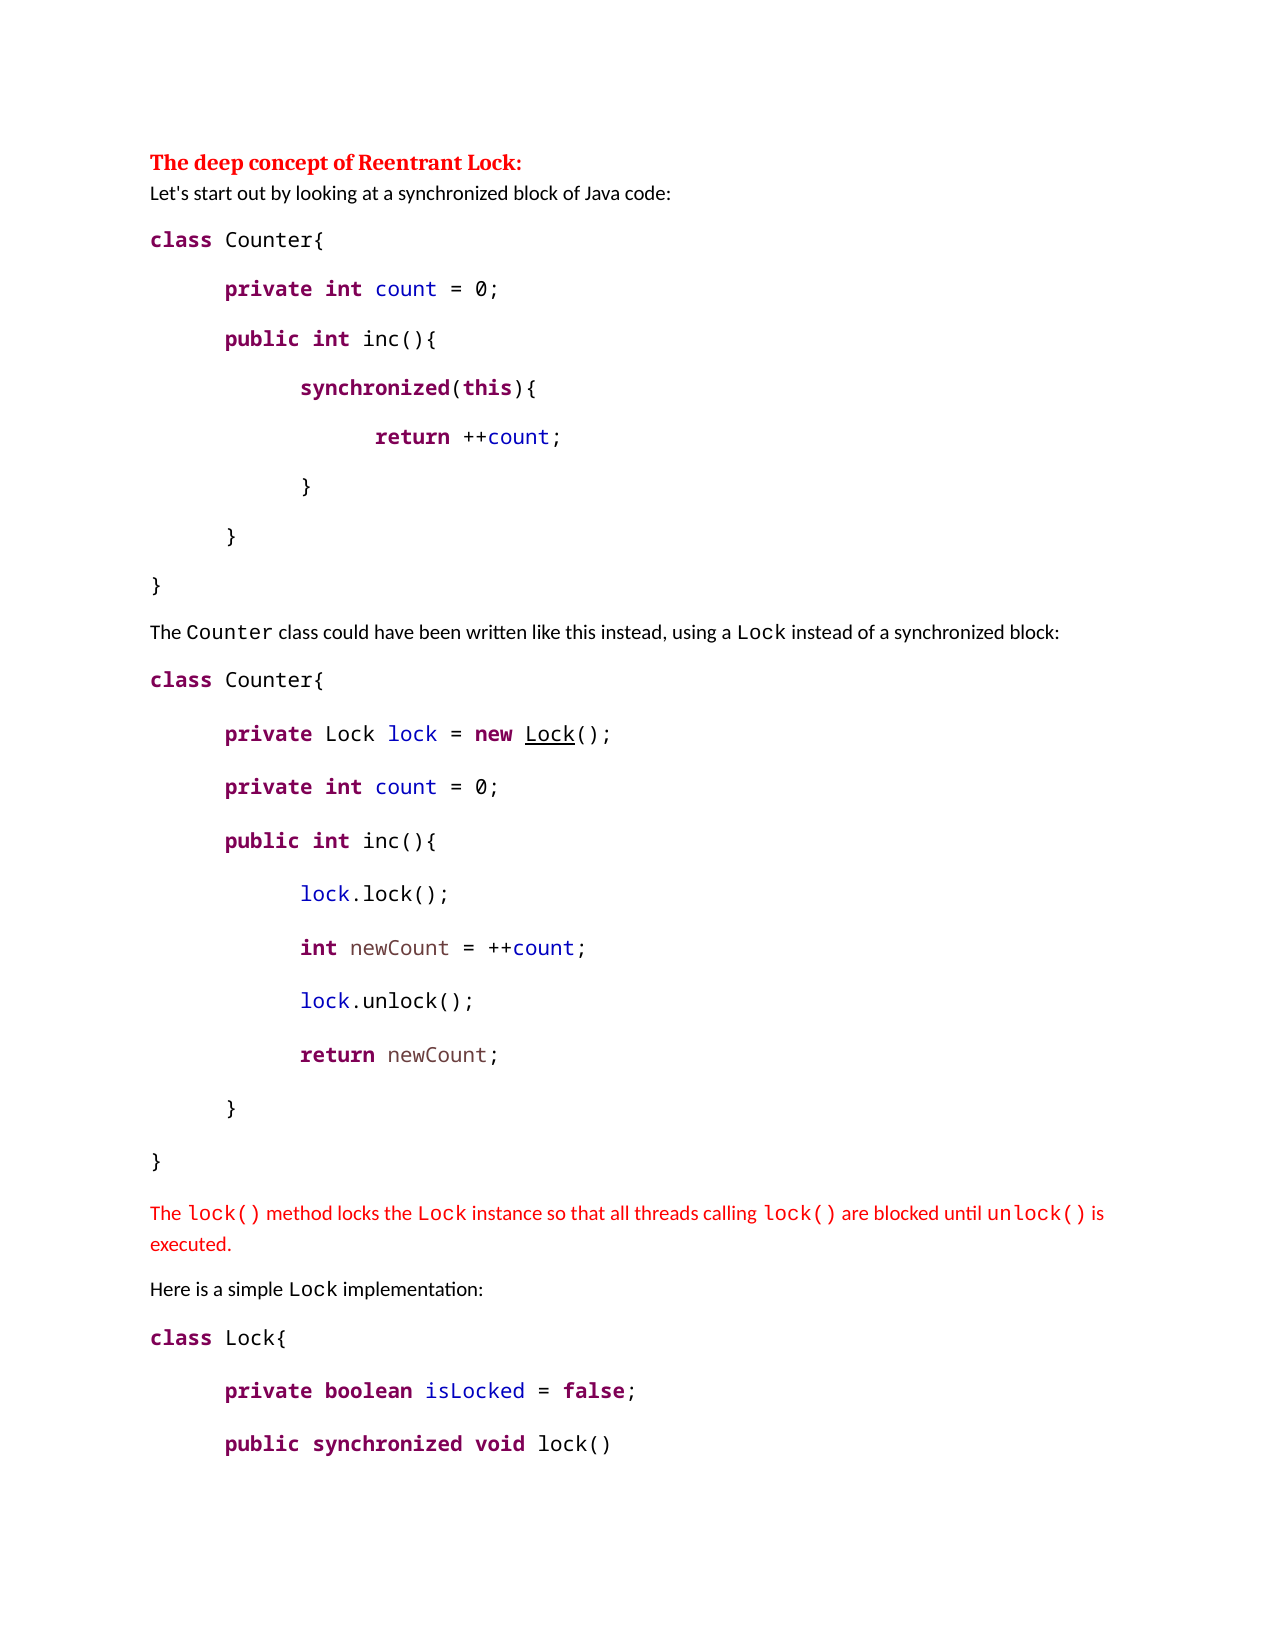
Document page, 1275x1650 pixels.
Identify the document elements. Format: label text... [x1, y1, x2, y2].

text } [150, 570, 1125, 598]
text } [150, 521, 1125, 549]
text return newCount; [150, 1040, 1125, 1068]
text Let's start out by looking at a synchronized block of Java code: [150, 180, 1125, 206]
text int newCount = ++count; [150, 933, 1125, 961]
text return ++count; [150, 422, 1125, 451]
text private int count = 0; [150, 772, 1125, 801]
text private boolean isLocked = false; [150, 1376, 1125, 1404]
text public synchronized void lock() [150, 1429, 1125, 1458]
text class Counter{ [150, 225, 1125, 254]
text } [150, 472, 1125, 500]
text } [150, 1093, 1125, 1122]
text Here is a simple Lock implementation: [150, 1276, 1125, 1303]
text class Counter{ [150, 666, 1125, 694]
text } [150, 1147, 1125, 1175]
text public int inc(){ [150, 826, 1125, 854]
text lock.unlock(); [150, 986, 1125, 1015]
text private Lock lock = new Lock(); [150, 719, 1125, 747]
subtitle The deep concept of Reentrant Lock: [150, 150, 1125, 176]
text class Lock{ [150, 1323, 1125, 1351]
text The lock() method locks the Lock instance so that all threads calling lock() are blocked until unlock() is executed. [150, 1200, 1125, 1257]
text synchronized(this){ [150, 373, 1125, 401]
text lock.lock(); [150, 879, 1125, 908]
text public int inc(){ [150, 324, 1125, 352]
text private int count = 0; [150, 274, 1125, 303]
text The Counter class could have been written like this instead, using a Lock instead of a synchronized block: [150, 619, 1125, 646]
